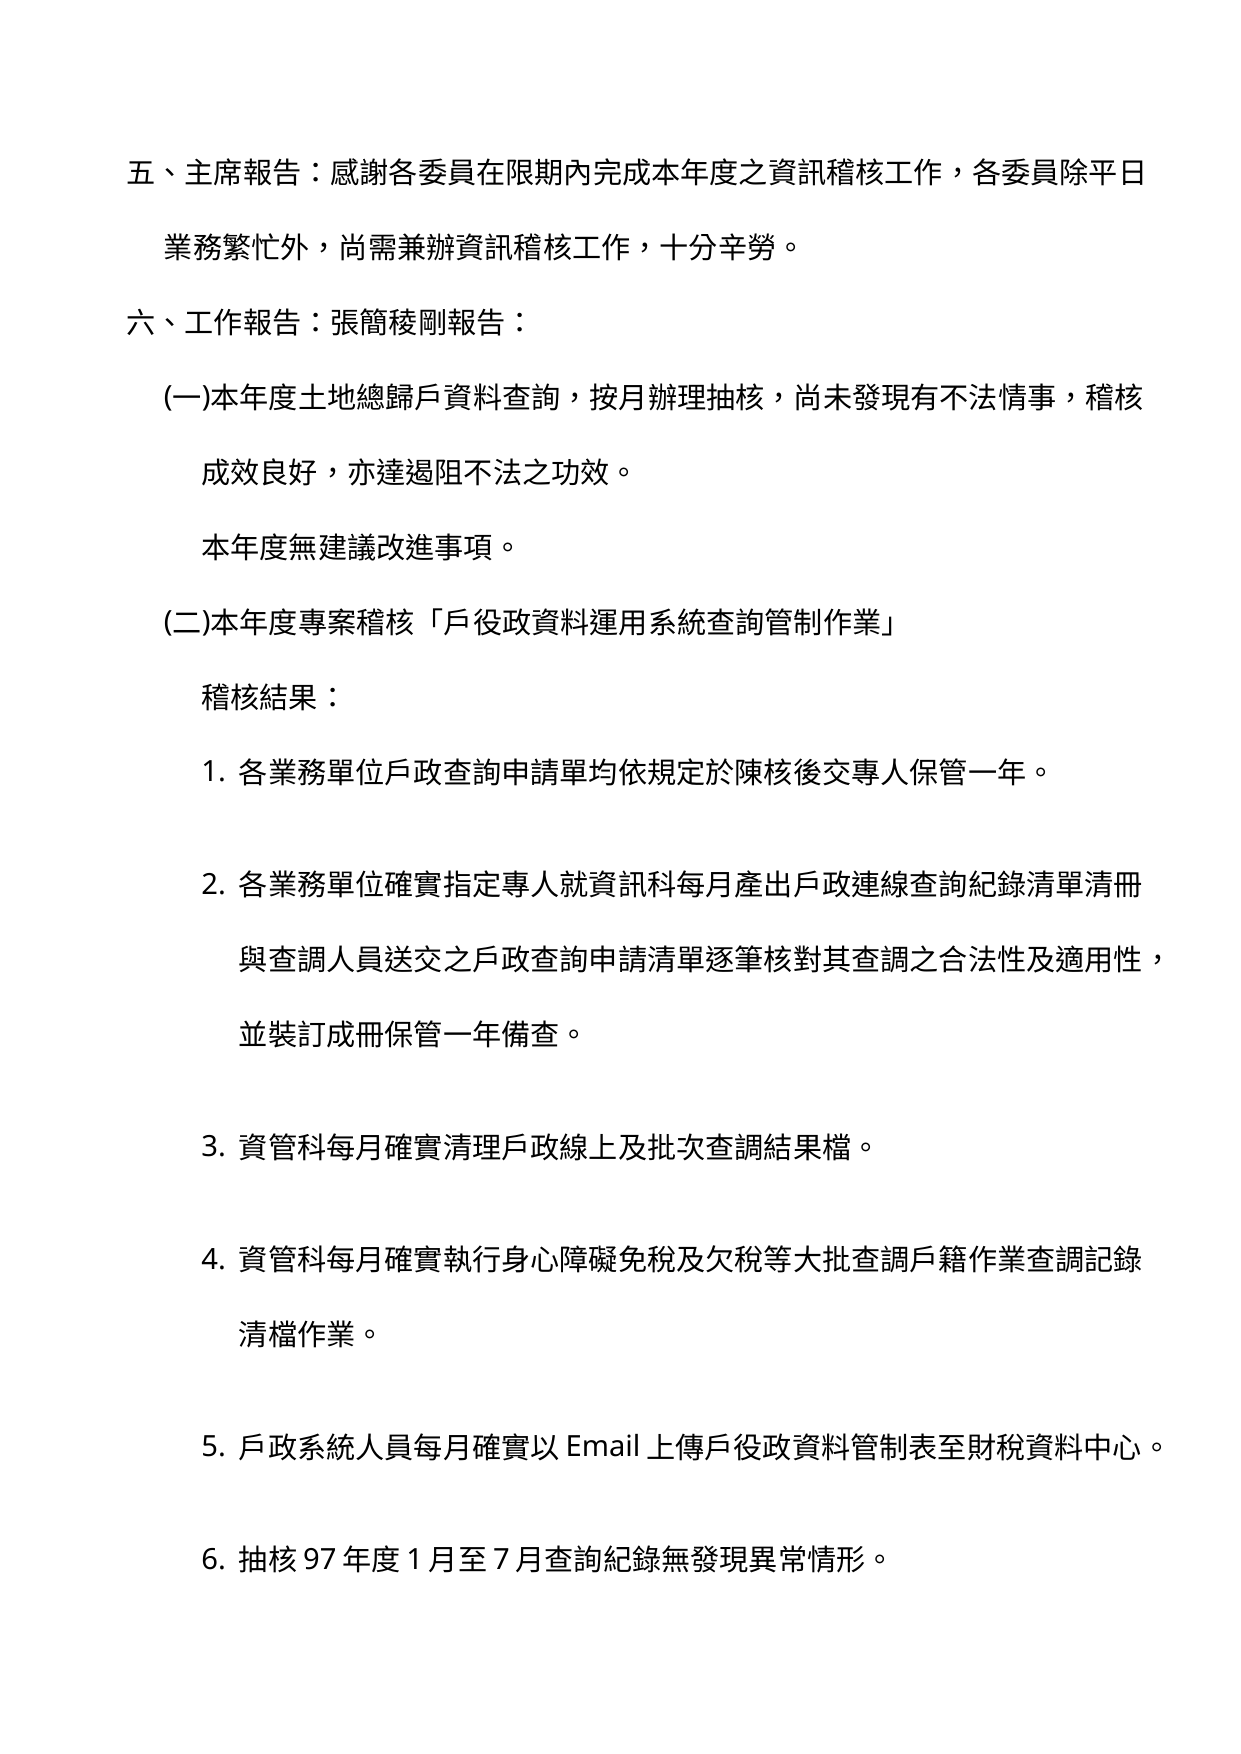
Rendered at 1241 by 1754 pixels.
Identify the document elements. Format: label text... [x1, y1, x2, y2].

list 各業務單位確實指定專人就資訊科每月產出戶政連線查詢紀錄清單清冊與查調人員送交之戶政查詢申請清單逐筆核對其查調之合法性及適用性，並裝訂成冊保管一年備查。 [201, 839, 1151, 1064]
list 各業務單位戶政查詢申請單均依規定於陳核後交專人保管一年。 [201, 727, 1151, 802]
list 本年度專案稽核「戶役政資料運用系統查詢管制作業」 稽核結果： [164, 577, 1151, 727]
list 抽核97年度1月至7月查詢紀錄無發現異常情形。 [201, 1514, 1151, 1589]
list 本年度土地總歸戶資料查詢，按月辦理抽核，尚未發現有不法情事，稽核成效良好，亦達遏阻不法之功效。 本年度無建議改進事項。 [164, 352, 1151, 577]
list 資管科每月確實執行身心障礙免稅及欠稅等大批查調戶籍作業查調記錄清檔作業。 [201, 1214, 1151, 1364]
list 主席報告：感謝各委員在限期內完成本年度之資訊稽核工作，各委員除平日業務繁忙外，尚需兼辦資訊稽核工作，十分辛勞。 [126, 127, 1151, 277]
list 資管科每月確實清理戶政線上及批次查調結果檔。 [201, 1102, 1151, 1177]
list 戶政系統人員每月確實以Email上傳戶役政資料管制表至財稅資料中心。 [201, 1402, 1151, 1477]
list 工作報告：張簡稜剛報告： [126, 277, 1151, 352]
